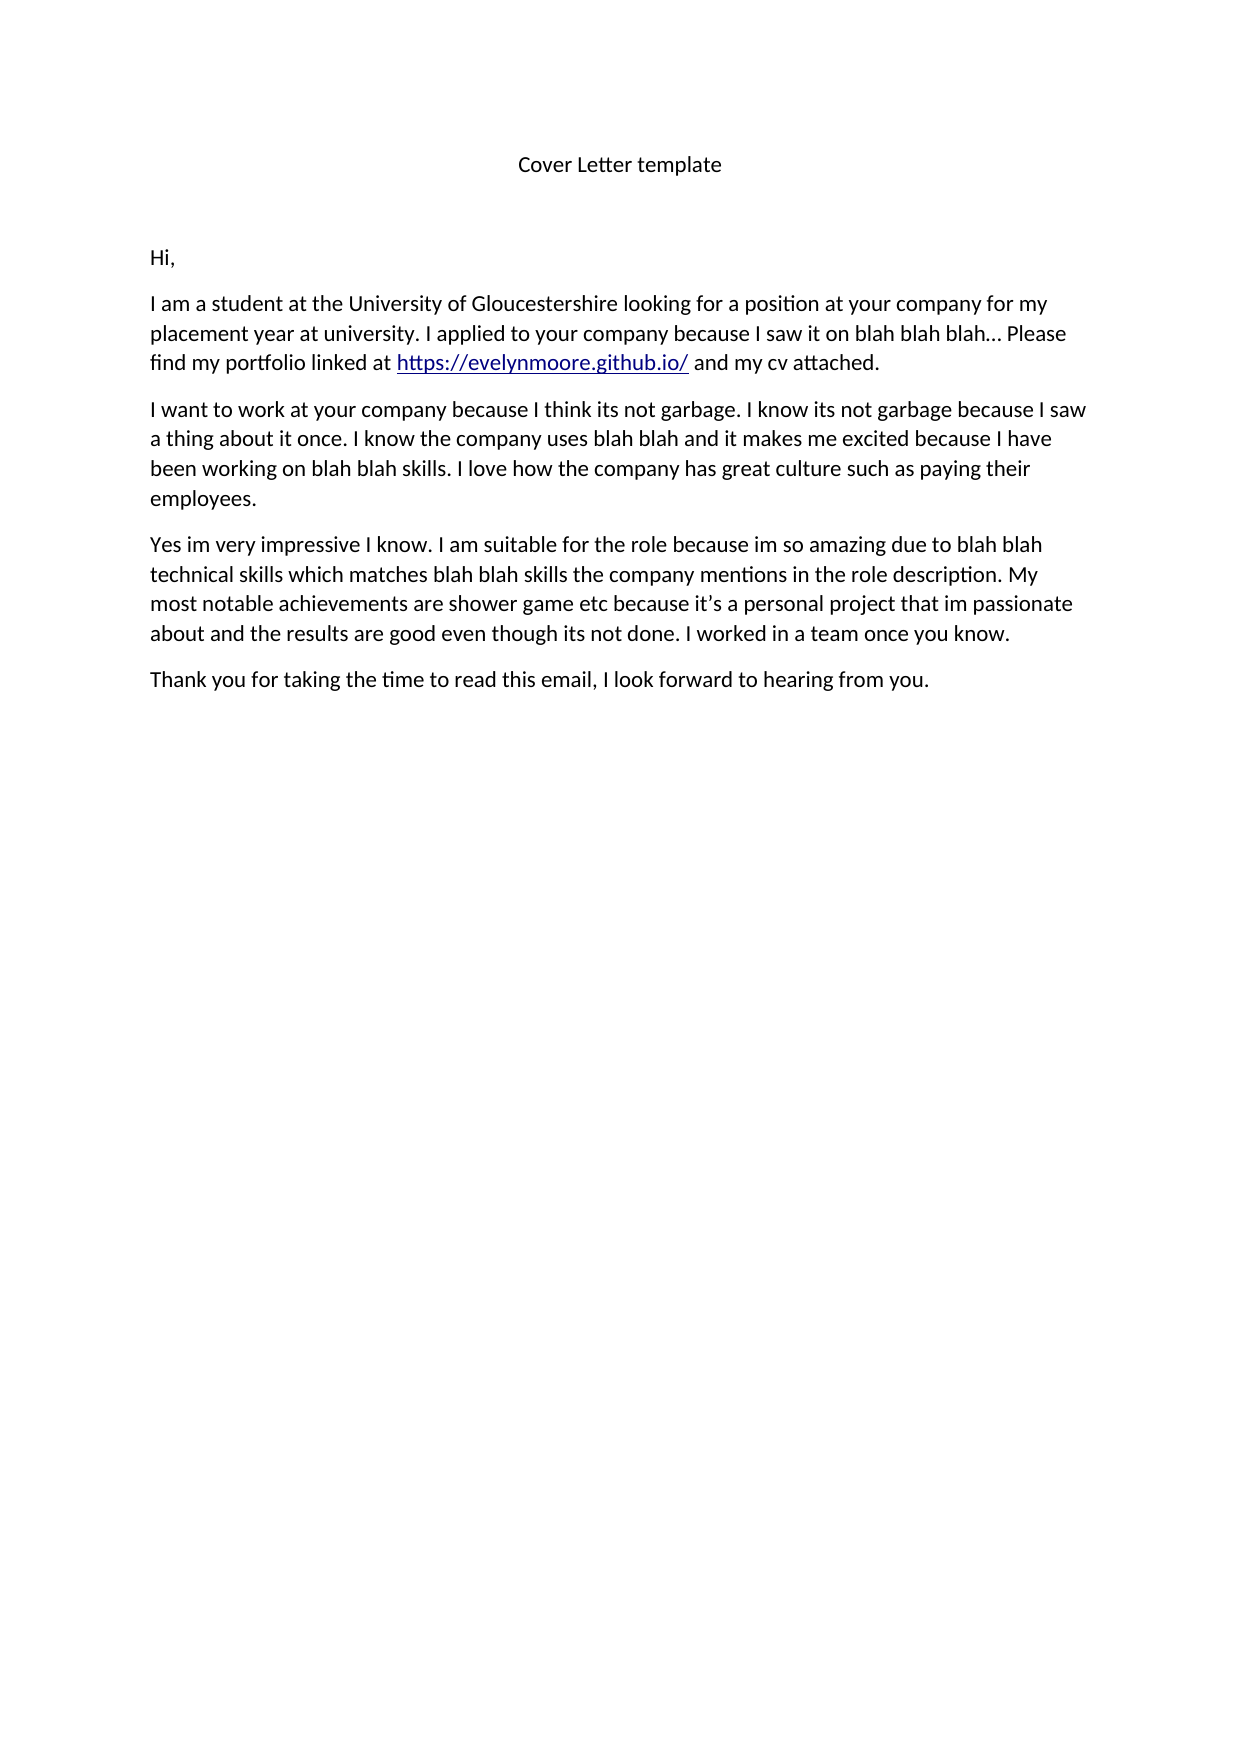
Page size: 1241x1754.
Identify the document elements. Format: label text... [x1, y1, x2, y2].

text Yes im very impressive I know. I am suitable for the role because im so amazing due to blah blah technical skills which matches blah blah skills the company mentions in the role description. My most notable achievements are shower game etc because it’s a personal project that im passionate about and the results are good even though its not done. I worked in a team once you know. [150, 530, 1090, 647]
text I am a student at the University of Gloucestershire looking for a position at your company for my placement year at university. I applied to your company because I saw it on blah blah blah… Please find my portfolio linked at https://evelynmoore.github.io/ and my cv attached. [150, 289, 1090, 376]
text I want to work at your company because I think its not garbage. I know its not garbage because I saw a thing about it once. I know the company uses blah blah and it makes me excited because I have been working on blah blah skills. I love how the company has great culture such as paying their employees. [150, 395, 1090, 512]
text Thank you for taking the time to read this email, I look forward to hearing from you. [150, 666, 1090, 694]
text Hi, [150, 243, 1090, 271]
text Cover Letter template [150, 150, 1090, 178]
